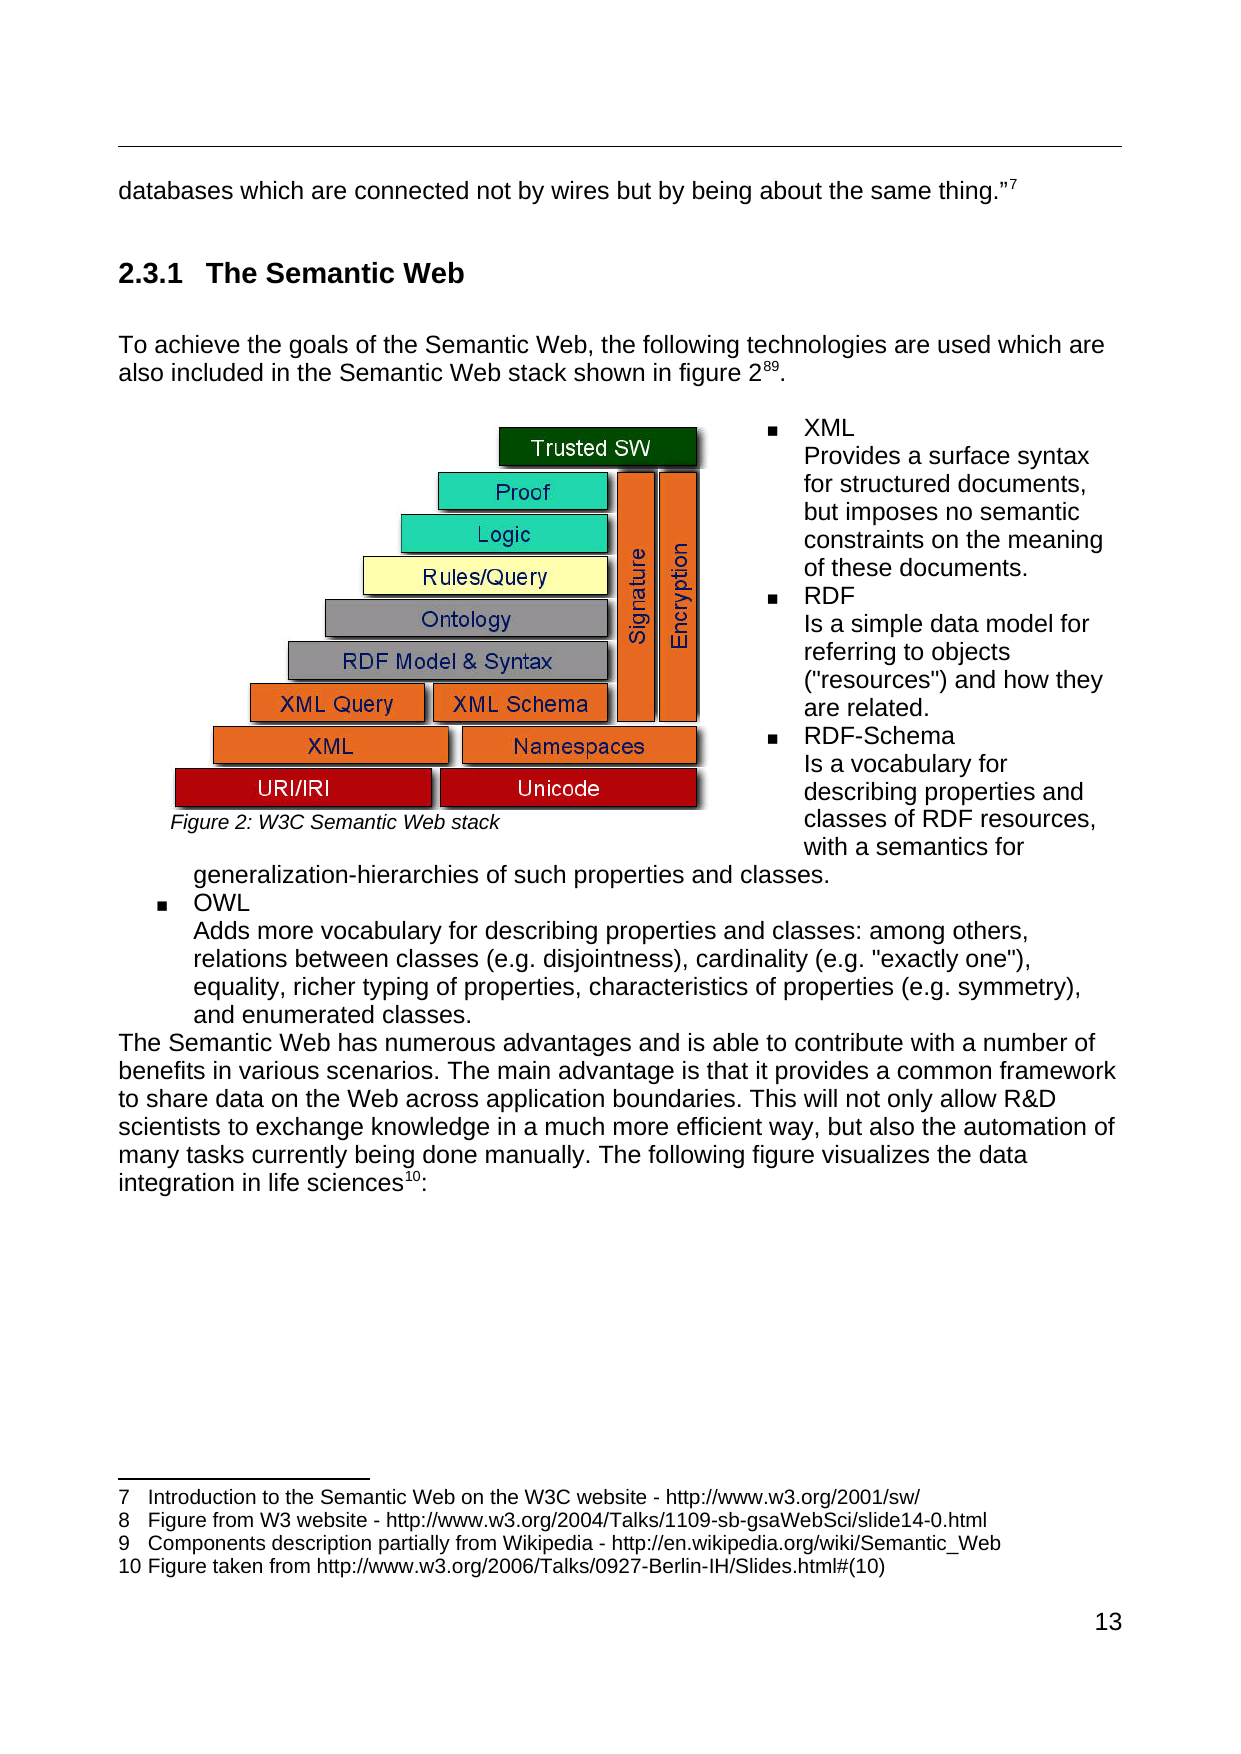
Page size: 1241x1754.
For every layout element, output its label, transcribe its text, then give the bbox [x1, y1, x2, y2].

list [156, 582, 170, 721]
text Figure taken from http://www.w3.org/2006/Talks/0927-Berlin-IH/Slides.html#(10) [118, 1555, 1122, 1578]
text To achieve the goals of the Semantic Web, the following technologies are used which are also included in the Semantic Web stack shown in figure 2. [118, 330, 1122, 386]
list RDF Is a simple data model for referring to objects ("resources") and how they are related. [728, 582, 1122, 721]
text The Semantic Web has numerous advantages and is able to contribute with a number of benefits in various scenarios. The main advantage is that it provides a common framework to share data on the Web across application boundaries. This will not only allow R&D scientists to exchange knowledge in a much more efficient way, but also the automation of many tasks currently being done manually. The following figure visualizes the data integration in life sciences: [118, 1029, 1122, 1196]
list XML Provides a surface syntax for structured documents, but imposes no semantic constraints on the meaning of these documents. [728, 414, 1122, 582]
text databases which are connected not by wires but by being about the same thing.” [118, 177, 1122, 204]
text Introduction to the Semantic Web on the W3C website - http://www.w3.org/2001/sw/ [118, 1485, 1122, 1509]
subtitle The Semantic Web [118, 257, 1122, 290]
text Figure 2: W3C Semantic Web stack [170, 426, 728, 834]
text Figure from W3 website - http://www.w3.org/2004/Talks/1109-sb-gsaWebSci/slide14-0.html [118, 1509, 1122, 1532]
text Components description partially from Wikipedia - http://en.wikipedia.org/wiki/Semantic_Web [118, 1532, 1122, 1555]
picture [170, 426, 710, 811]
list OWL Adds more vocabulary for describing properties and classes: among others, relations between classes (e.g. disjointness), cardinality (e.g. "exactly one"), equality, richer typing of properties, characteristics of properties (e.g. symmetry), and enumerated classes. [156, 889, 1122, 1029]
list RDF-Schema Is a vocabulary for describing properties and classes of RDF resources, with a semantics for generalization-hierarchies of such properties and classes. [156, 721, 1122, 889]
